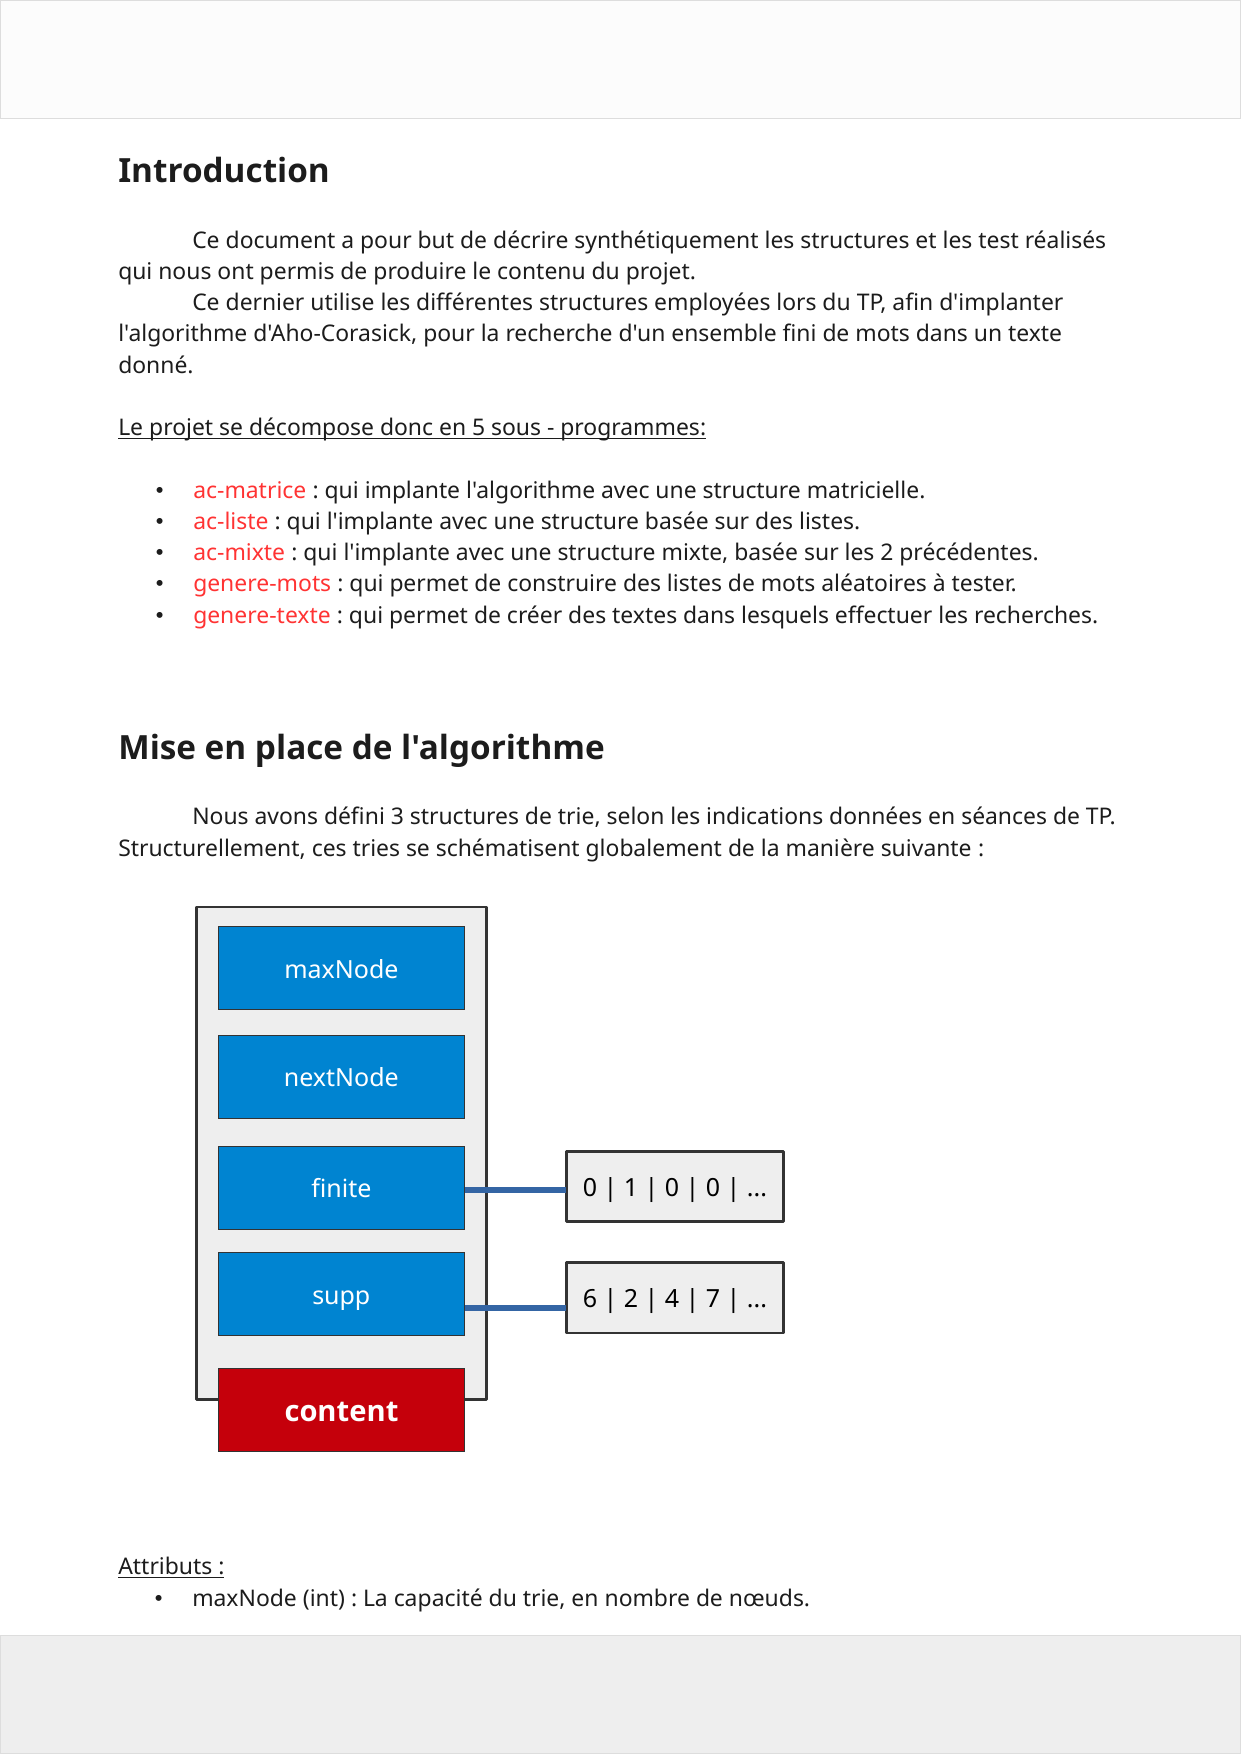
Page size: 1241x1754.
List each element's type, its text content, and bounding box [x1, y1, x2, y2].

text Introduction [118, 147, 1122, 192]
text Mise en place de l'algorithme [118, 723, 1122, 769]
list ac-liste : qui l'implante avec une structure basée sur des listes. [156, 505, 1122, 536]
list ac-matrice : qui implante l'algorithme avec une structure matricielle. [156, 473, 1122, 505]
list genere-mots : qui permet de construire des listes de mots aléatoires à tester. [156, 567, 1122, 598]
list maxNode (int) : La capacité du trie, en nombre de nœuds. [154, 1581, 1122, 1613]
list genere-texte : qui permet de créer des textes dans lesquels effectuer les recherches. [156, 598, 1122, 630]
text Attributs : [118, 1550, 1122, 1581]
text Ce document a pour but de décrire synthétiquement les structures et les test réalisés qui nous ont permis de produire le contenu du projet. Ce dernier utilise les différentes structures employées lors du TP, afin d'implanter l'algorithme d'Aho-Corasick, pour la recherche d'un ensemble fini de mots dans un texte donné. [118, 223, 1122, 380]
list ac-mixte : qui l'implante avec une structure mixte, basée sur les 2 précédentes. [156, 536, 1122, 567]
text Le projet se décompose donc en 5 sous - programmes: [118, 411, 1122, 442]
text Nous avons défini 3 structures de trie, selon les indications données en séances de TP. [118, 800, 1122, 831]
text Structurellement, ces tries se schématisent globalement de la manière suivante : [118, 831, 1122, 863]
